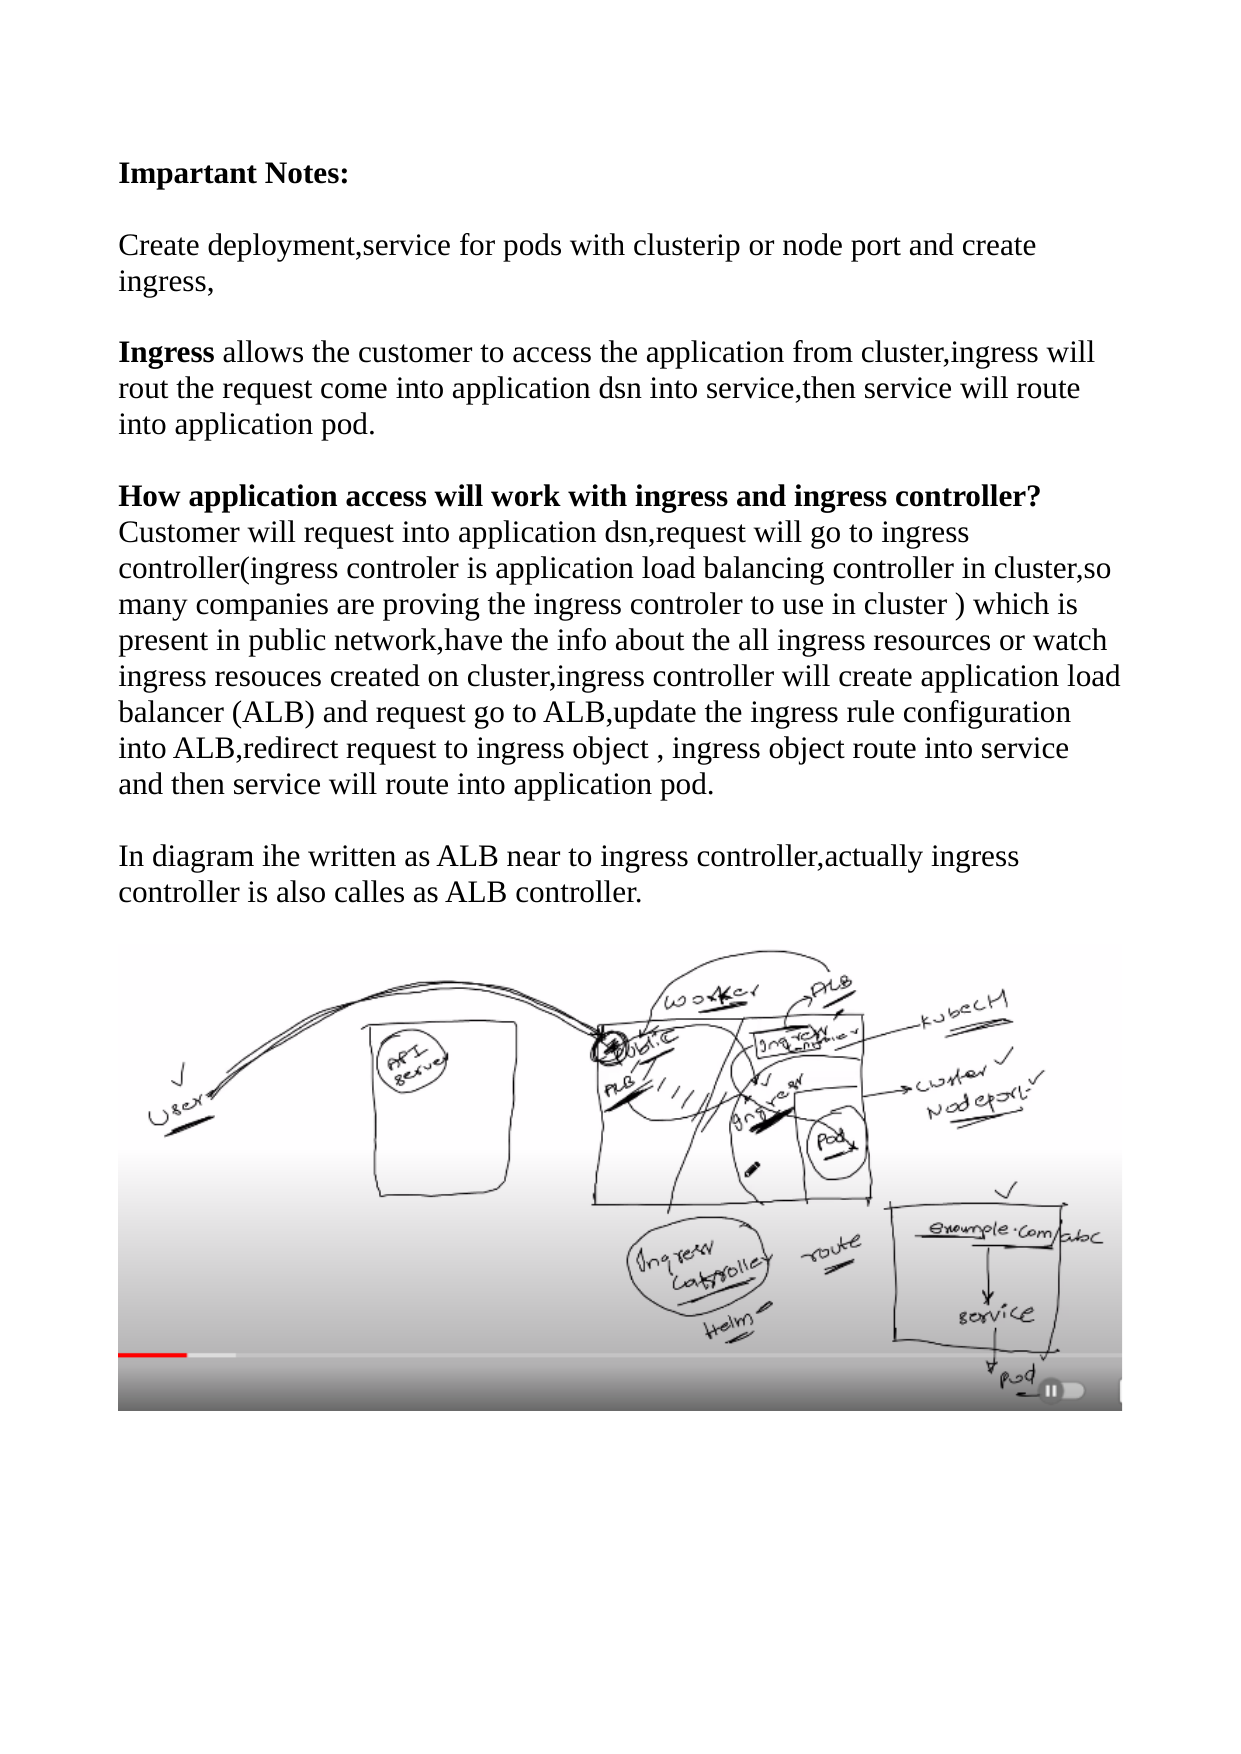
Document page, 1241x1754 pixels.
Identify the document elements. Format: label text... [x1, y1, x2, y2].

text Customer will request into application dsn,request will go to ingress controller(ingress controler is application load balancing controller in cluster,so many companies are proving the ingress controler to use in cluster ) which is present in public network,have the info about the all ingress resources or watch ingress resouces created on cluster,ingress controller will create application load balancer (ALB) and request go to ALB,update the ingress rule configuration into ALB,redirect request to ingress object , ingress object route into service and then service will route into application pod. [118, 513, 1122, 801]
text Ingress allows the customer to access the application from cluster,ingress will rout the request come into application dsn into service,then service will route into application pod. [118, 334, 1122, 442]
text Impartant Notes: [118, 154, 1122, 190]
text How application access will work with ingress and ingress controller? [118, 477, 1122, 513]
text In diagram ihe written as ALB near to ingress controller,actually ingress controller is also calles as ALB controller. [118, 837, 1122, 909]
picture [118, 944, 1123, 1411]
text Create deployment,service for pods with clusterip or node port and create ingress, [118, 226, 1122, 298]
